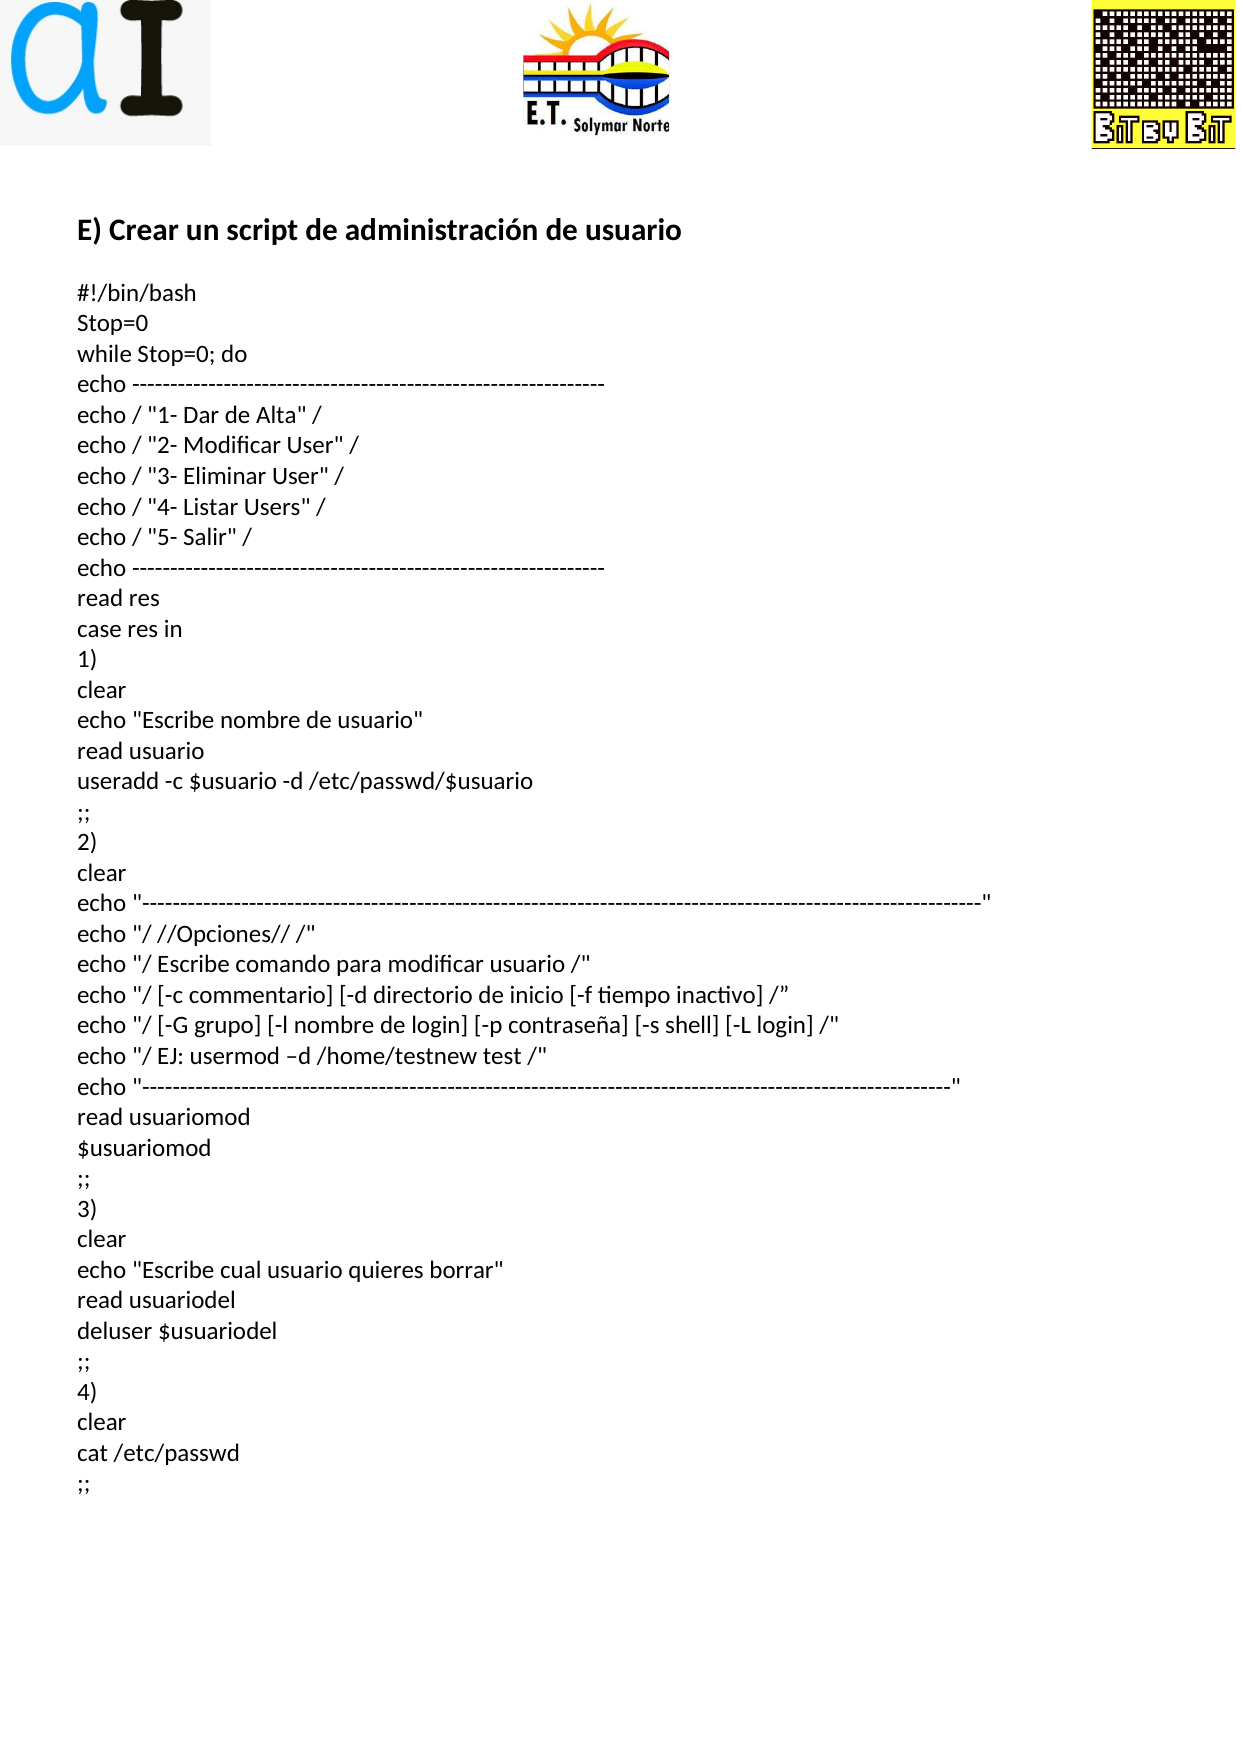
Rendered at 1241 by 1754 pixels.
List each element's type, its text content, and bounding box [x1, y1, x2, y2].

text #!/bin/bash Stop=0 while Stop=0; do echo -------------------------------------------------------------- echo / "1- Dar de Alta" / echo / "2- Modificar User" / echo / "3- Eliminar User" / echo / "4- Listar Users" / echo / "5- Salir" / echo -------------------------------------------------------------- read res case res in 1) clear echo "Escribe nombre de usuario" read usuario useradd -c $usuario -d /etc/passwd/$usuario ;; 2) clear echo "--------------------------------------------------------------------------------------------------------------" echo "/ //Opciones// /" echo "/ Escribe comando para modificar usuario /" echo "/ [-c commentario] [-d directorio de inicio [-f tiempo inactivo] /” echo "/ [-G grupo] [-l nombre de login] [-p contraseña] [-s shell] [-L login] /" echo "/ EJ: usermod –d /home/testnew test /" echo "----------------------------------------------------------------------------------------------------------" read usuariomod $usuariomod ;; 3) clear echo "Escribe cual usuario quieres borrar" read usuariodel deluser $usuariodel ;; 4) clear cat /etc/passwd ;; [77, 277, 1019, 1527]
text E) Crear un script de administración de usuario [77, 210, 1019, 248]
picture [523, 0, 670, 146]
picture [1091, 0, 1236, 149]
picture [0, 0, 212, 146]
